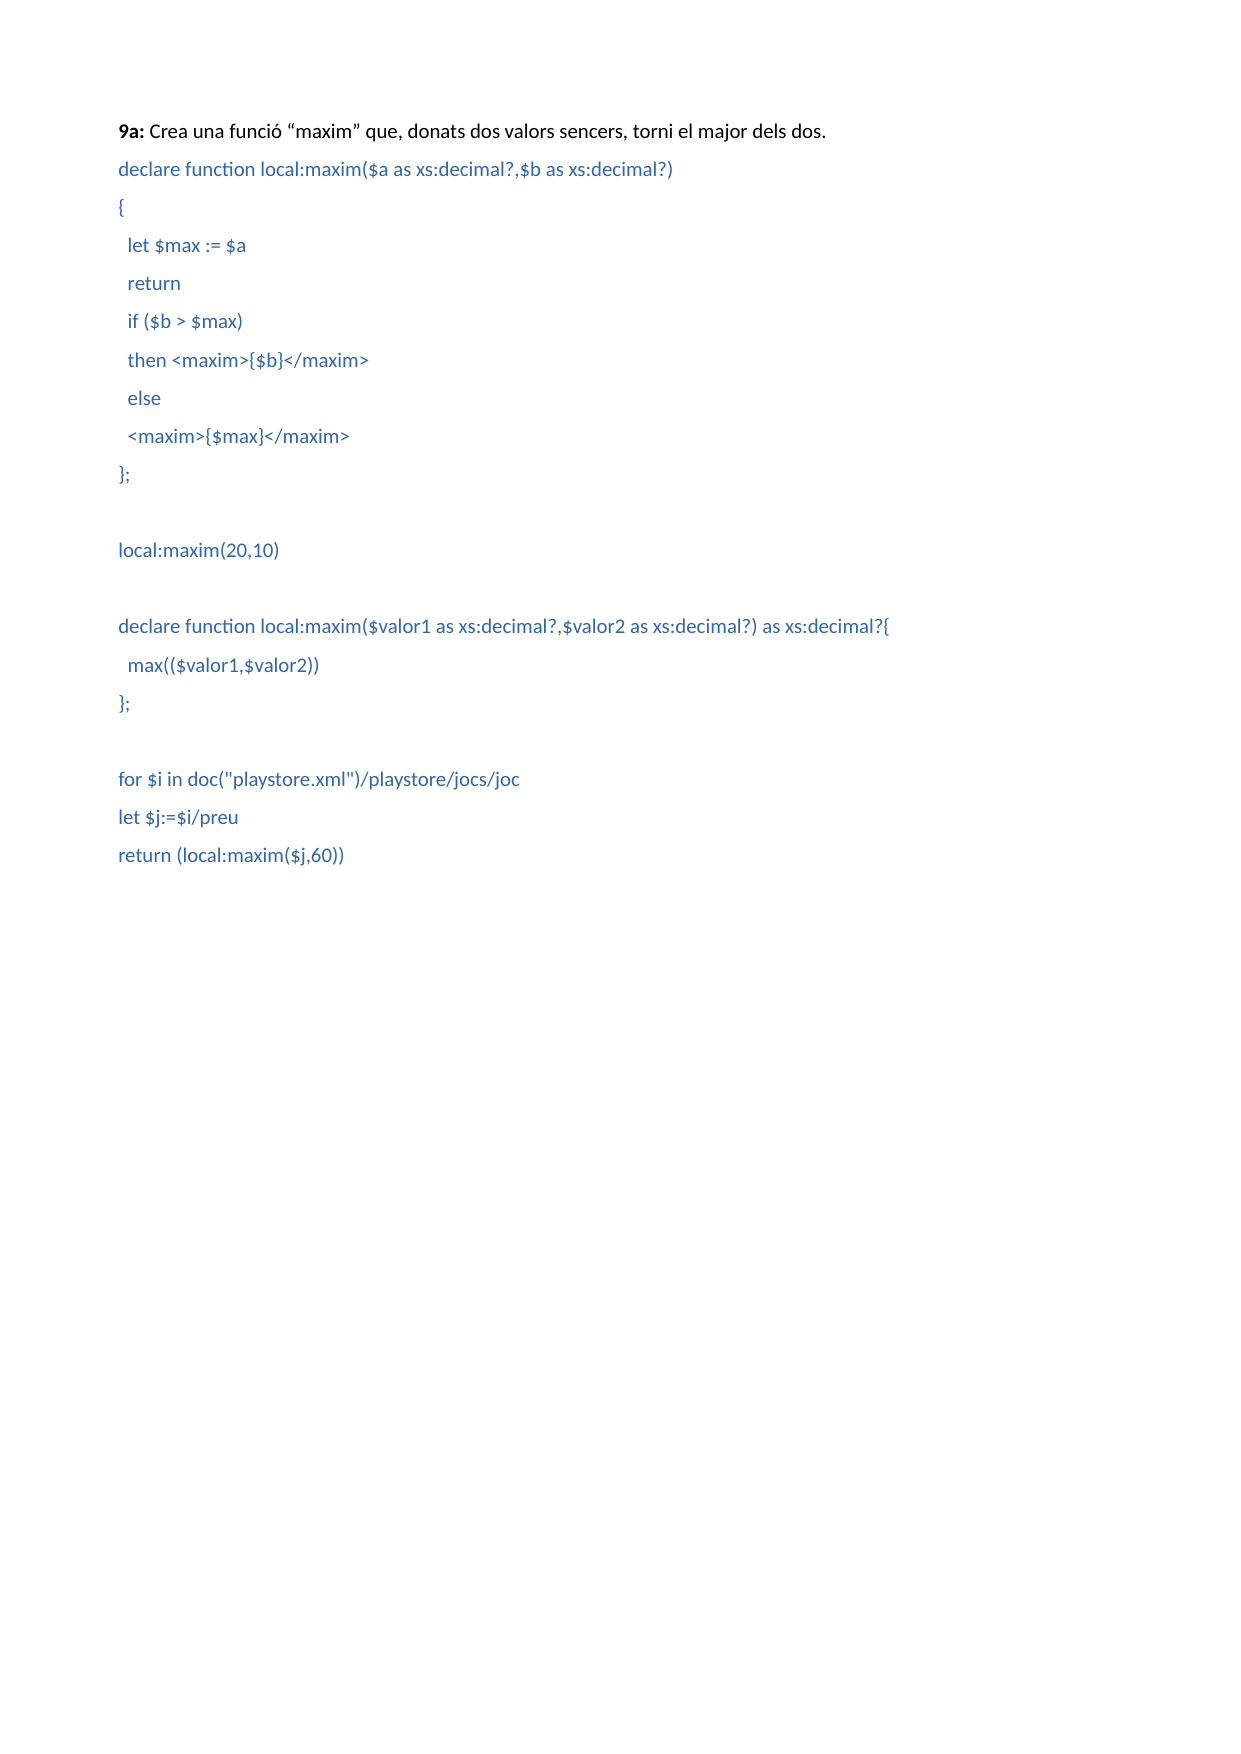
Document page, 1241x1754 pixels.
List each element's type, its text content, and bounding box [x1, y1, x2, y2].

text 9a: Crea una funció “maxim” que, donats dos valors sencers, torni el major dels dos. [118, 118, 1122, 143]
text local:maxim(20,10) [118, 537, 1122, 563]
text }; [118, 461, 1122, 487]
text declare function local:maxim($valor1 as xs:decimal?,$valor2 as xs:decimal?) as xs:decimal?{ [118, 614, 1122, 639]
text }; [118, 690, 1122, 715]
text let $j:=$i/preu [118, 804, 1122, 830]
text declare function local:maxim($a as xs:decimal?,$b as xs:decimal?) [118, 156, 1122, 182]
text then <maxim>{$b}</maxim> [118, 347, 1122, 372]
text let $max := $a [118, 232, 1122, 258]
text for $i in doc("playstore.xml")/playstore/jocs/joc [118, 766, 1122, 792]
text { [118, 194, 1122, 220]
text <maxim>{$max}</maxim> [118, 423, 1122, 448]
text if ($b > $max) [118, 309, 1122, 334]
text else [118, 385, 1122, 410]
text max(($valor1,$valor2)) [118, 652, 1122, 677]
text return (local:maxim($j,60)) [118, 842, 1122, 868]
text return [118, 271, 1122, 296]
